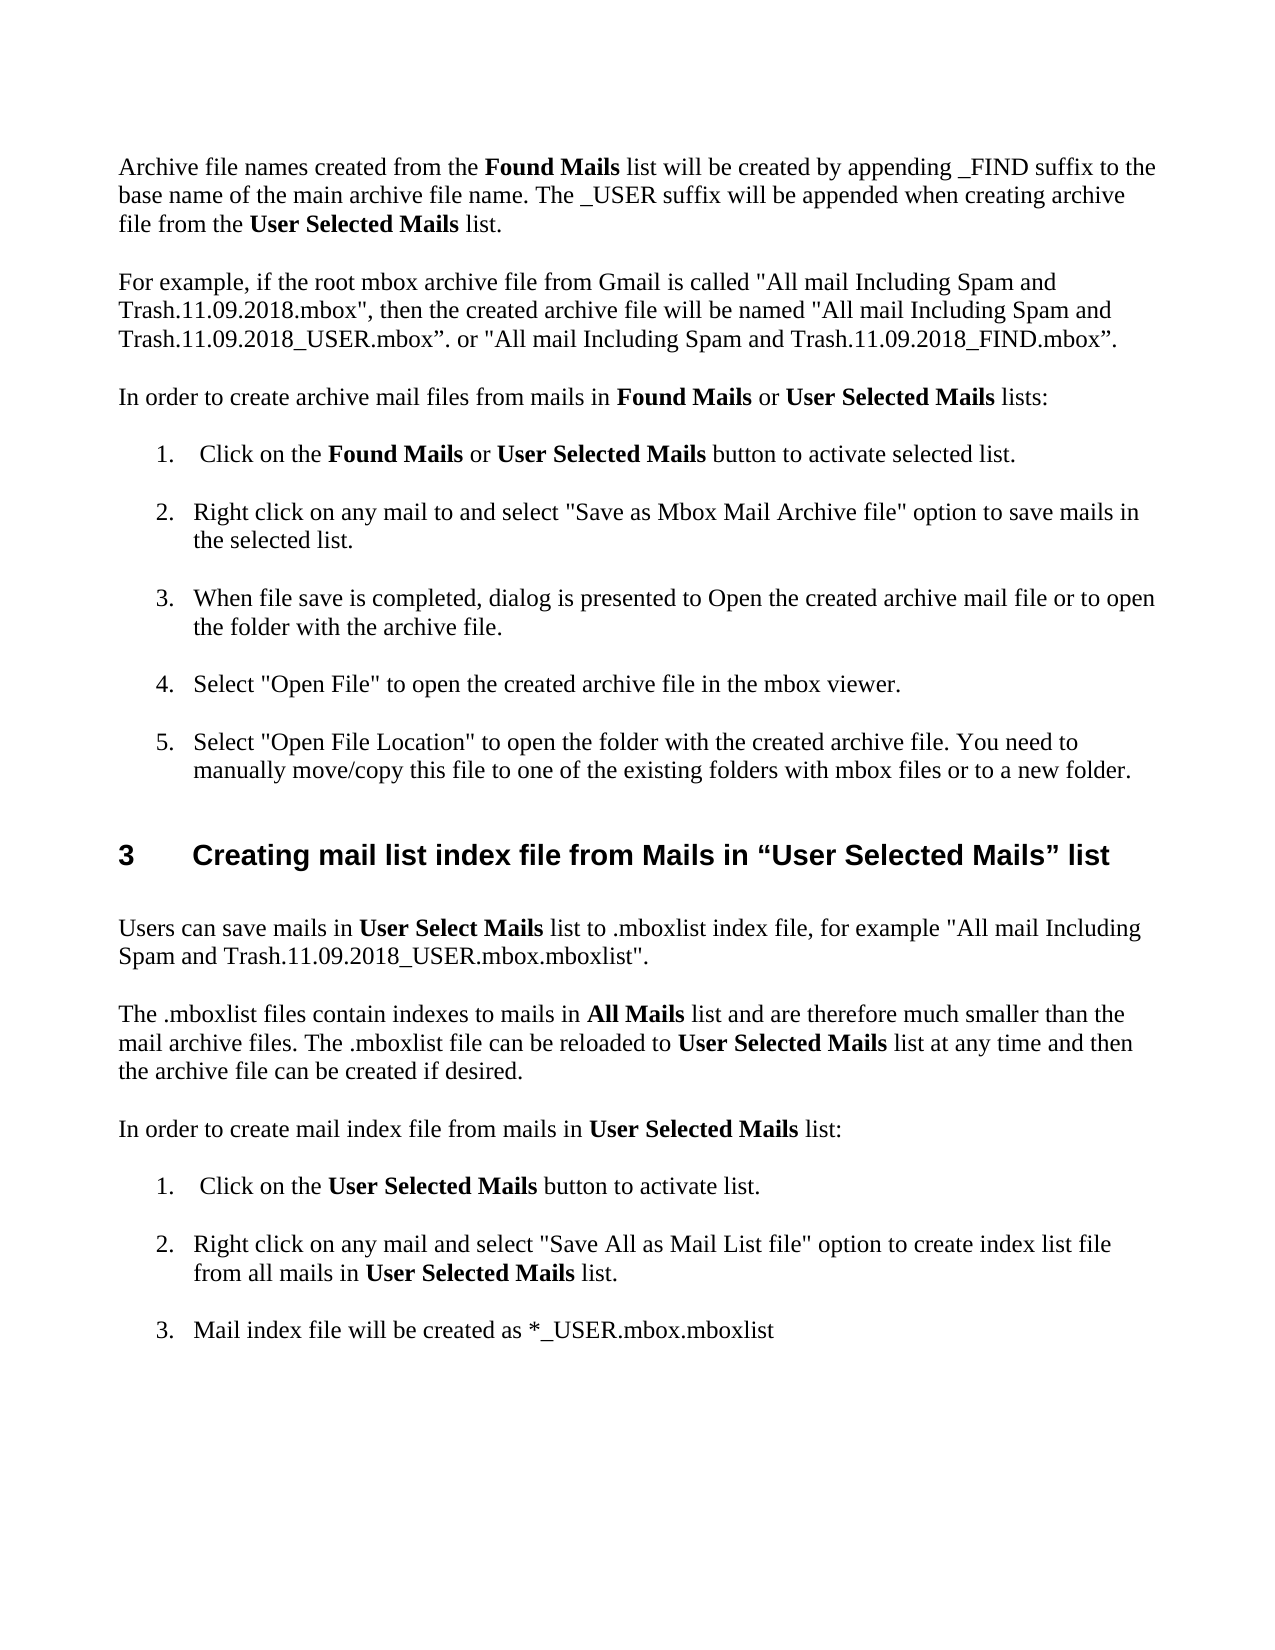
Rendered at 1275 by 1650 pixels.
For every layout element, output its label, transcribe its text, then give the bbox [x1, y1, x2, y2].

text In order to create mail index file from mails in User Selected Mails list: [118, 1114, 1157, 1143]
list Select "Open File" to open the created archive file in the mbox viewer. [156, 669, 1157, 698]
list Mail index file will be created as *_USER.mbox.mboxlist [156, 1315, 1157, 1344]
list Right click on any mail and select "Save All as Mail List file" option to create index list file from all mails in User Selected Mails list. [156, 1229, 1157, 1286]
list Select "Open File Location" to open the folder with the created archive file. You need to manually move/copy this file to one of the existing folders with mbox files or to a new folder. [156, 727, 1157, 784]
text Users can save mails in User Select Mails list to .mboxlist index file, for example "All mail Including Spam and Trash.11.09.2018_USER.mbox.mboxlist". [118, 913, 1157, 970]
list When file save is completed, dialog is presented to Open the created archive mail file or to open the folder with the archive file. [156, 583, 1157, 640]
list Right click on any mail to and select "Save as Mbox Mail Archive file" option to save mails in the selected list. [156, 497, 1157, 554]
text Archive file names created from the Found Mails list will be created by appending _FIND suffix to the base name of the main archive file name. The _USER suffix will be appended when creating archive file from the User Selected Mails list. [118, 152, 1157, 238]
text For example, if the root mbox archive file from Gmail is called "All mail Including Spam and Trash.11.09.2018.mbox", then the created archive file will be named "All mail Including Spam and Trash.11.09.2018_USER.mbox”. or "All mail Including Spam and Trash.11.09.2018_FIND.mbox”. [118, 267, 1157, 353]
text In order to create archive mail files from mails in Found Mails or User Selected Mails lists: [118, 382, 1157, 410]
list Click on the User Selected Mails button to activate list. [156, 1171, 1157, 1200]
list Click on the Found Mails or User Selected Mails button to activate selected list. [156, 439, 1157, 468]
subtitle Creating mail list index file from Mails in “User Selected Mails” list [118, 838, 1157, 871]
text The .mboxlist files contain indexes to mails in All Mails list and are therefore much smaller than the mail archive files. The .mboxlist file can be reloaded to User Selected Mails list at any time and then the archive file can be created if desired. [118, 999, 1157, 1085]
